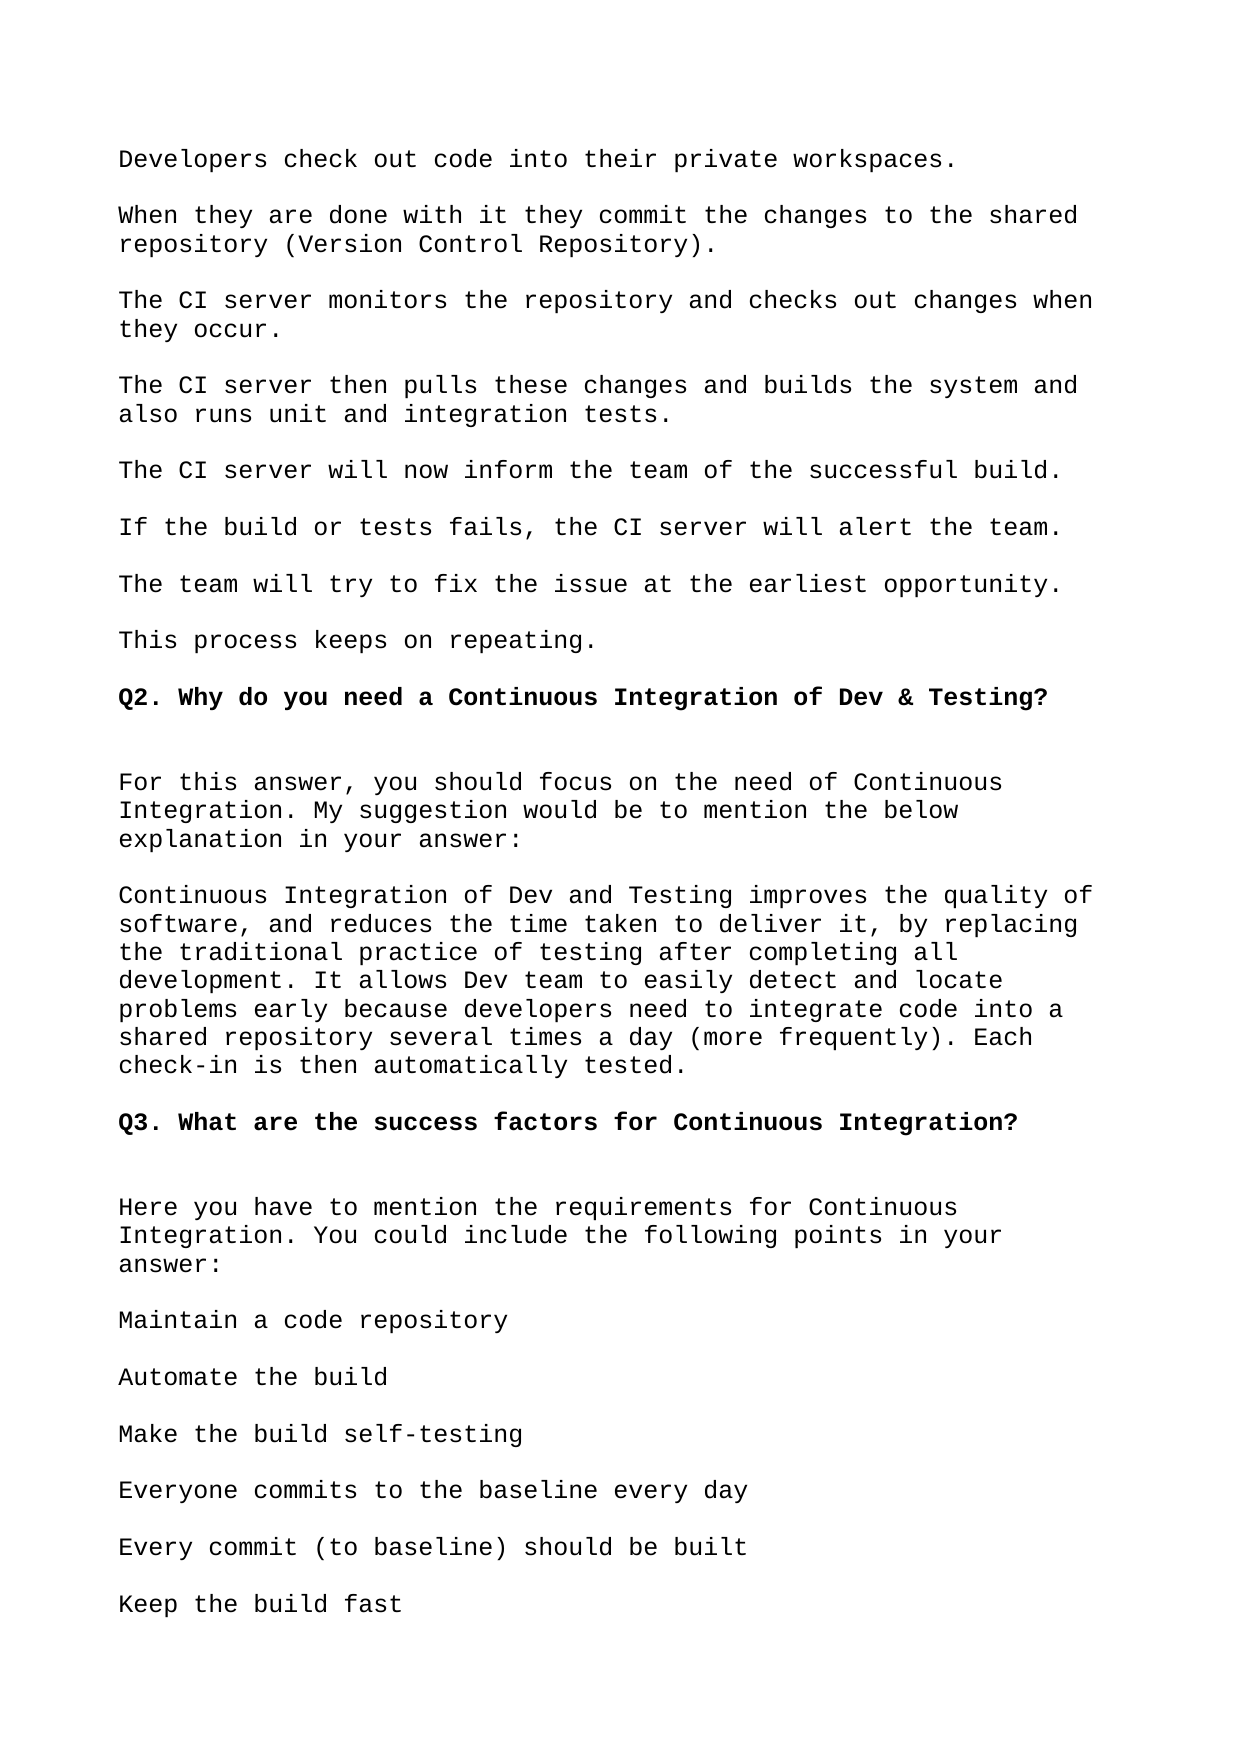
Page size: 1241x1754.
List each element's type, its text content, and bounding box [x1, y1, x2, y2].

text The CI server monitors the repository and checks out changes when they occur. [118, 288, 1122, 345]
text Automate the build [118, 1365, 1122, 1393]
text When they are done with it they commit the changes to the shared repository (Version Control Repository). [118, 203, 1122, 260]
text The CI server then pulls these changes and builds the system and also runs unit and integration tests. [118, 373, 1122, 430]
text Continuous Integration of Dev and Testing improves the quality of software, and reduces the time taken to deliver it, by replacing the traditional practice of testing after completing all development. It allows Dev team to easily detect and locate problems early because developers need to integrate code into a shared repository several times a day (more frequently). Each check-in is then automatically tested. [118, 883, 1122, 1081]
text Maintain a code repository [118, 1308, 1122, 1336]
text Q3. What are the success factors for Continuous Integration? [118, 1110, 1122, 1138]
text The CI server will now inform the team of the successful build. [118, 458, 1122, 486]
text Every commit (to baseline) should be built [118, 1535, 1122, 1563]
text If the build or tests fails, the CI server will alert the team. [118, 515, 1122, 543]
text Keep the build fast [118, 1591, 1122, 1620]
text Everyone commits to the baseline every day [118, 1478, 1122, 1506]
text Developers check out code into their private workspaces. [118, 146, 1122, 175]
text This process keeps on repeating. [118, 628, 1122, 656]
text The team will try to fix the issue at the earliest opportunity. [118, 571, 1122, 600]
text Make the build self-testing [118, 1421, 1122, 1450]
text Here you have to mention the requirements for Continuous Integration. You could include the following points in your answer: [118, 1195, 1122, 1280]
text For this answer, you should focus on the need of Continuous Integration. My suggestion would be to mention the below explanation in your answer: [118, 770, 1122, 855]
text Q2. Why do you need a Continuous Integration of Dev & Testing? [118, 685, 1122, 713]
